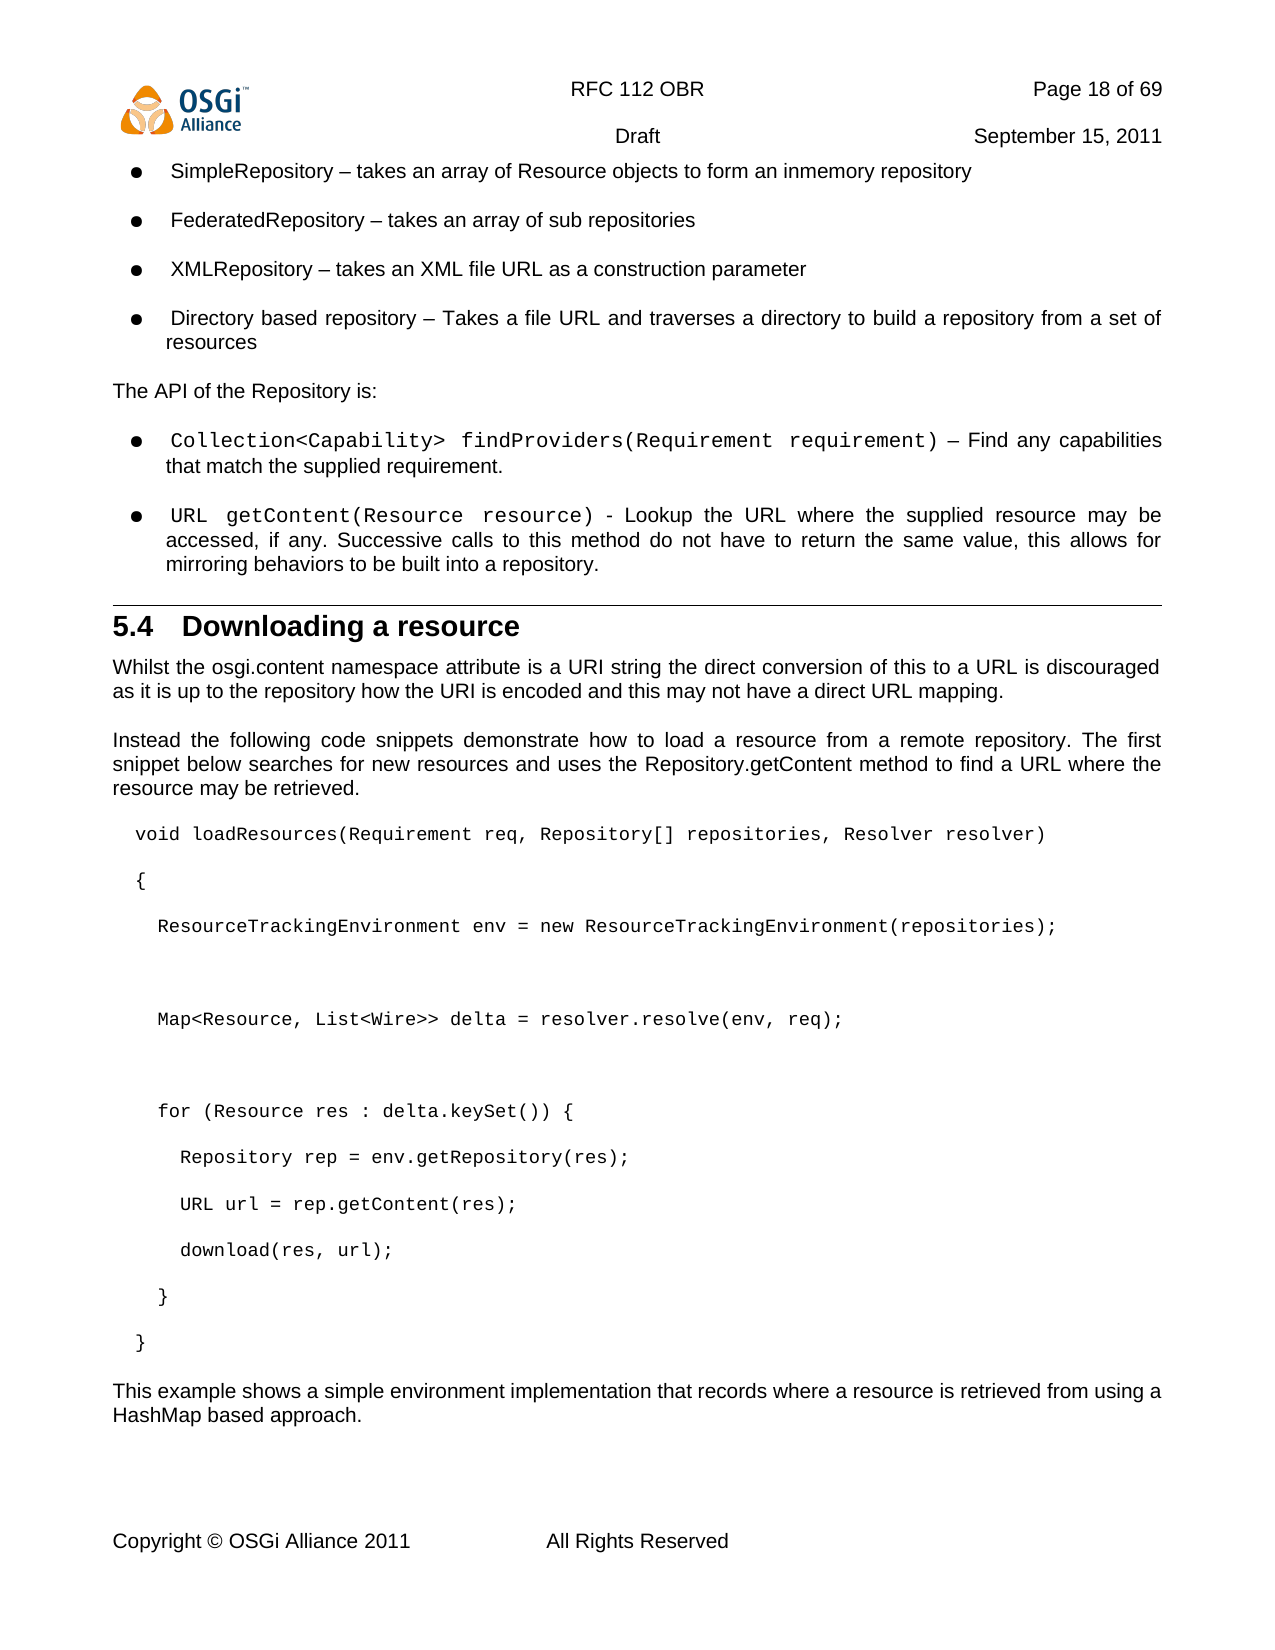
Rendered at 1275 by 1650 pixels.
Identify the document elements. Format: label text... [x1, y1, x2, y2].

text download(res, url); [112, 1241, 1162, 1262]
list XMLRepository – takes an XML file URL as a construction parameter [111, 257, 1162, 281]
list URL getContent(Resource resource) - Lookup the URL where the supplied resource may be accessed, if any. Successive calls to this method do not have to return the same value, this allows for mirroring behaviors to be built into a repository. [111, 502, 1162, 576]
text { [112, 871, 1162, 892]
list FederatedRepository – takes an array of sub repositories [111, 208, 1162, 232]
list SimpleRepository – takes an array of Resource objects to form an inmemory repository [111, 159, 1162, 183]
text URL url = rep.getContent(res); [112, 1194, 1162, 1216]
text for (Resource res : delta.keySet()) { [112, 1102, 1162, 1123]
list Directory based repository – Takes a file URL and traverses a directory to build a repository from a set of resources [111, 306, 1162, 354]
text } [112, 1333, 1162, 1354]
text Map<Resource, List<Wire>> delta = resolver.resolve(env, req); [112, 1009, 1162, 1031]
text Whilst the osgi.content namespace attribute is a URI string the direct conversion of this to a URL is discouraged as it is up to the repository how the URI is encoded and this may not have a direct URL mapping. [112, 654, 1162, 702]
subtitle Downloading a resource [112, 606, 1162, 642]
picture [113, 78, 257, 142]
text Repository rep = env.getRepository(res); [112, 1148, 1162, 1169]
text The API of the Repository is: [112, 379, 1162, 403]
text } [112, 1287, 1162, 1308]
text void loadResources(Requirement req, Repository[] repositories, Resolver resolver) [112, 824, 1162, 846]
text This example shows a simple environment implementation that records where a resource is retrieved from using a HashMap based approach. [112, 1379, 1162, 1427]
list Collection<Capability> findProviders(Requirement requirement) – Find any capabilities that match the supplied requirement. [111, 428, 1162, 477]
text Instead the following code snippets demonstrate how to load a resource from a remote repository. The first snippet below searches for new resources and uses the Repository.getContent method to find a URL where the resource may be retrieved. [112, 727, 1162, 799]
text ResourceTrackingEnvironment env = new ResourceTrackingEnvironment(repositories); [112, 917, 1162, 938]
